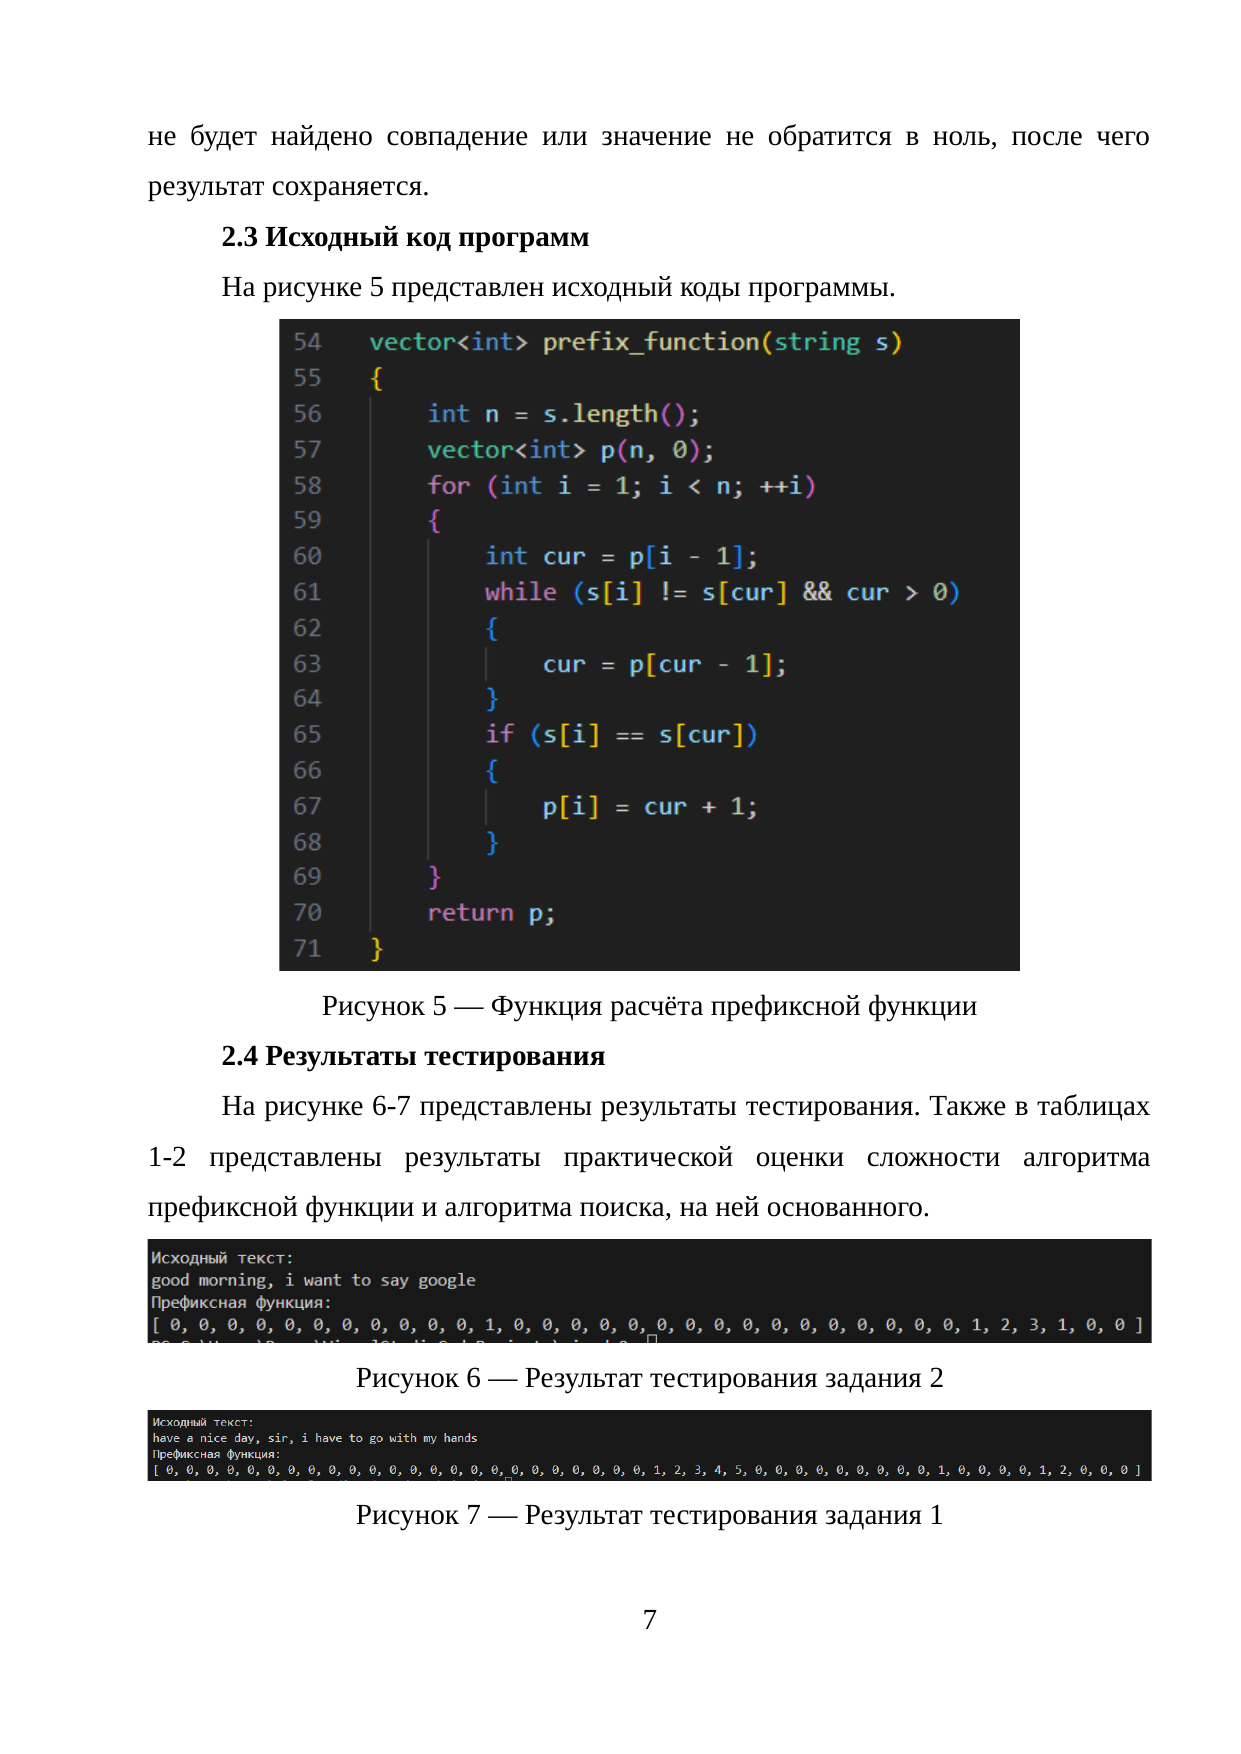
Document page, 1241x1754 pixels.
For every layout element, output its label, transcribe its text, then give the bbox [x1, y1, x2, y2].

text На рисунке 5 представлен исходный коды программы. [148, 269, 1152, 303]
text Рисунок 5 — Функция расчёта префиксной функции [148, 319, 1152, 1021]
subtitle 2.4 Результаты тестирования [148, 1038, 1152, 1072]
picture [147, 1239, 1152, 1343]
picture [147, 1410, 1152, 1481]
subtitle 2.3 Исходный код программ [148, 219, 1152, 252]
text не будет найдено совпадение или значение не обратится в ноль, после чего результат сохраняется. [148, 118, 1152, 202]
text На рисунке 6-7 представлены результаты тестирования. Также в таблицах 1-2 представлены результаты практической оценки сложности алгоритма префиксной функции и алгоритма поиска, на ней основанного. [148, 1088, 1152, 1222]
text Рисунок 7 — Результат тестирования задания 1 [148, 1481, 1152, 1531]
text Рисунок 6 — Результат тестирования задания 2 [148, 1343, 1152, 1393]
picture [279, 319, 1020, 971]
